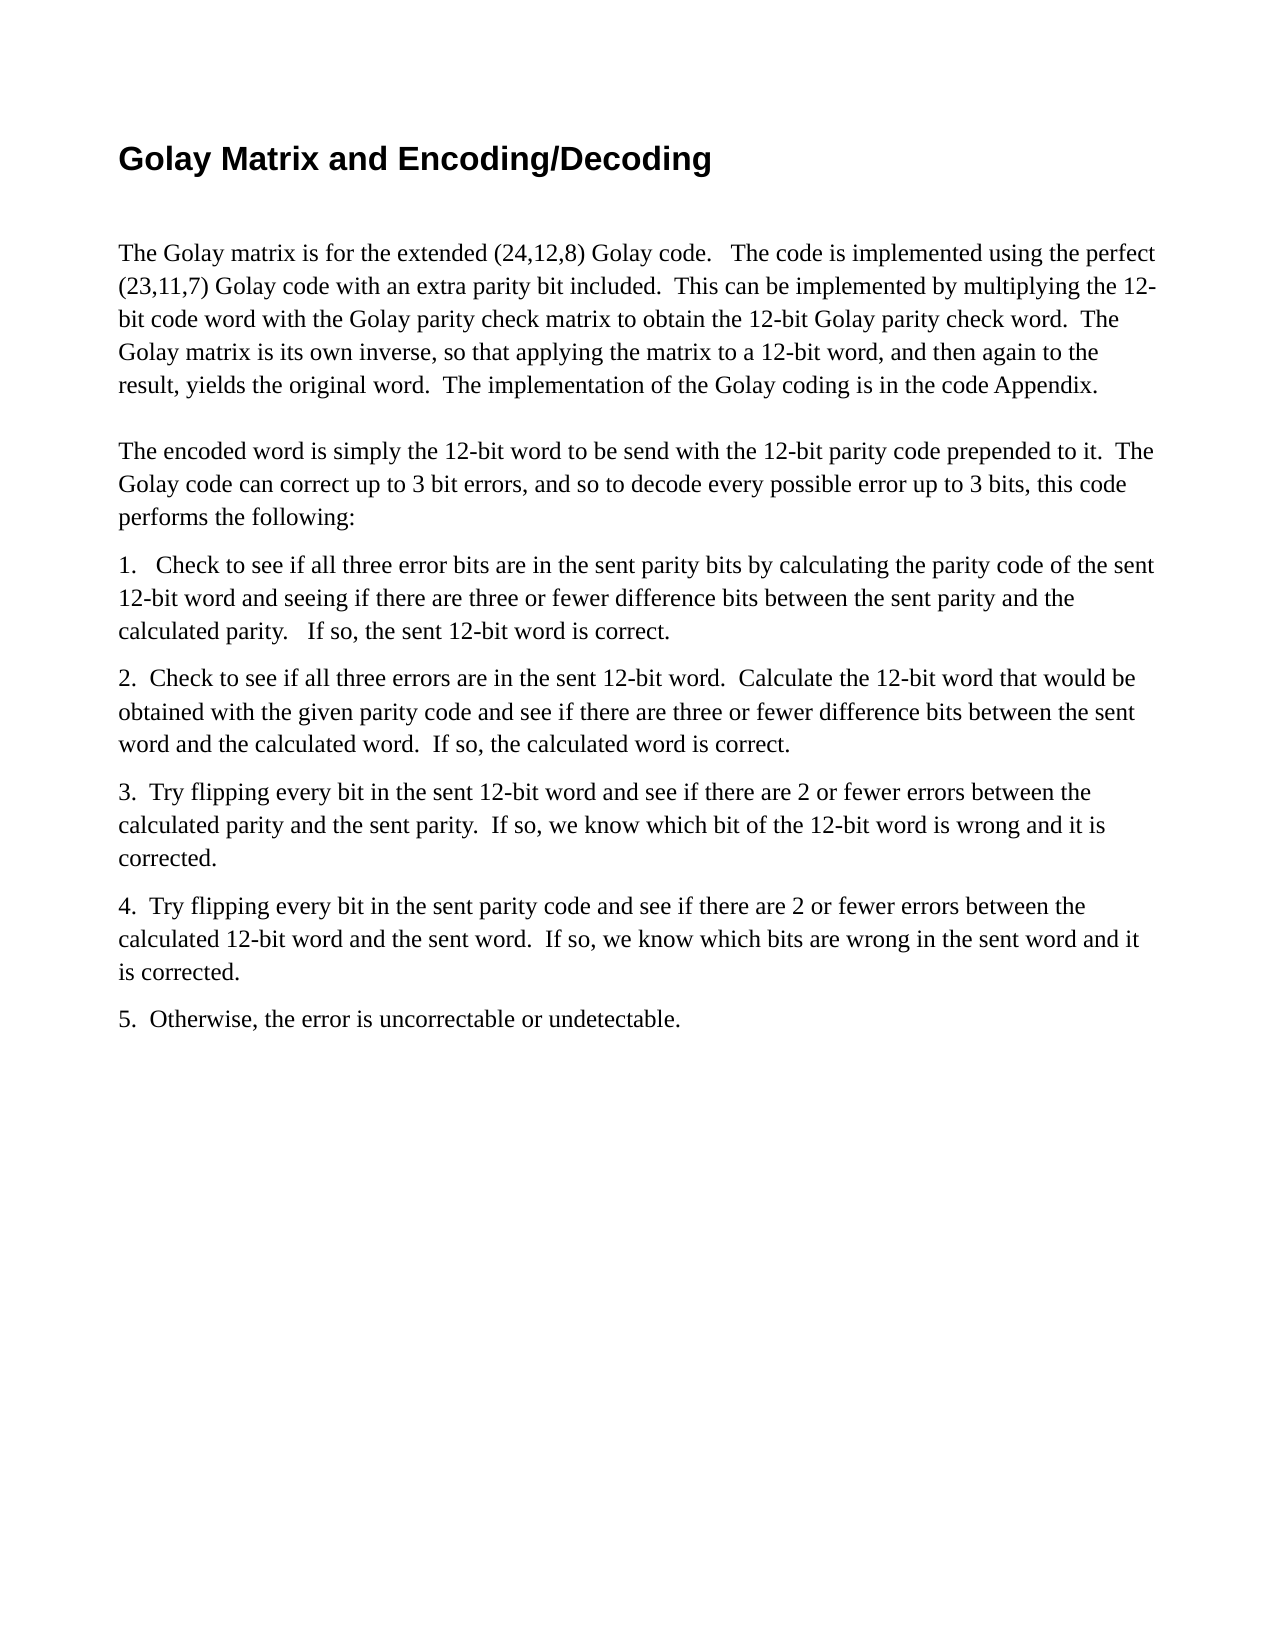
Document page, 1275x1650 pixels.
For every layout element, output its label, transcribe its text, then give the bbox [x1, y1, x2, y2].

text The Golay matrix is for the extended (24,12,8) Golay code. The code is implemented using the perfect (23,11,7) Golay code with an extra parity bit included. This can be implemented by multiplying the 12-bit code word with the Golay parity check matrix to obtain the 12-bit Golay parity check word. The Golay matrix is its own inverse, so that applying the matrix to a 12-bit word, and then again to the result, yields the original word. The implementation of the Golay coding is in the code Appendix. [118, 238, 1157, 398]
text The encoded word is simply the 12-bit word to be send with the 12-bit parity code prepended to it. The Golay code can correct up to 3 bit errors, and so to decode every possible error up to 3 bits, this code performs the following: [118, 436, 1157, 531]
subtitle Golay Matrix and Encoding/Decoding [118, 139, 1157, 178]
text 5. Otherwise, the error is uncorrectable or undetectable. [118, 1004, 1157, 1033]
text 4. Try flipping every bit in the sent parity code and see if there are 2 or fewer errors between the calculated 12-bit word and the sent word. If so, we know which bits are wrong in the sent word and it is corrected. [118, 891, 1157, 986]
text 2. Check to see if all three errors are in the sent 12-bit word. Calculate the 12-bit word that would be obtained with the given parity code and see if there are three or fewer difference bits between the sent word and the calculated word. If so, the calculated word is correct. [118, 663, 1157, 758]
text 1. Check to see if all three error bits are in the sent parity bits by calculating the parity code of the sent 12-bit word and seeing if there are three or fewer difference bits between the sent parity and the calculated parity. If so, the sent 12-bit word is correct. [118, 550, 1157, 645]
text 3. Try flipping every bit in the sent 12-bit word and see if there are 2 or fewer errors between the calculated parity and the sent parity. If so, we know which bit of the 12-bit word is wrong and it is corrected. [118, 777, 1157, 872]
